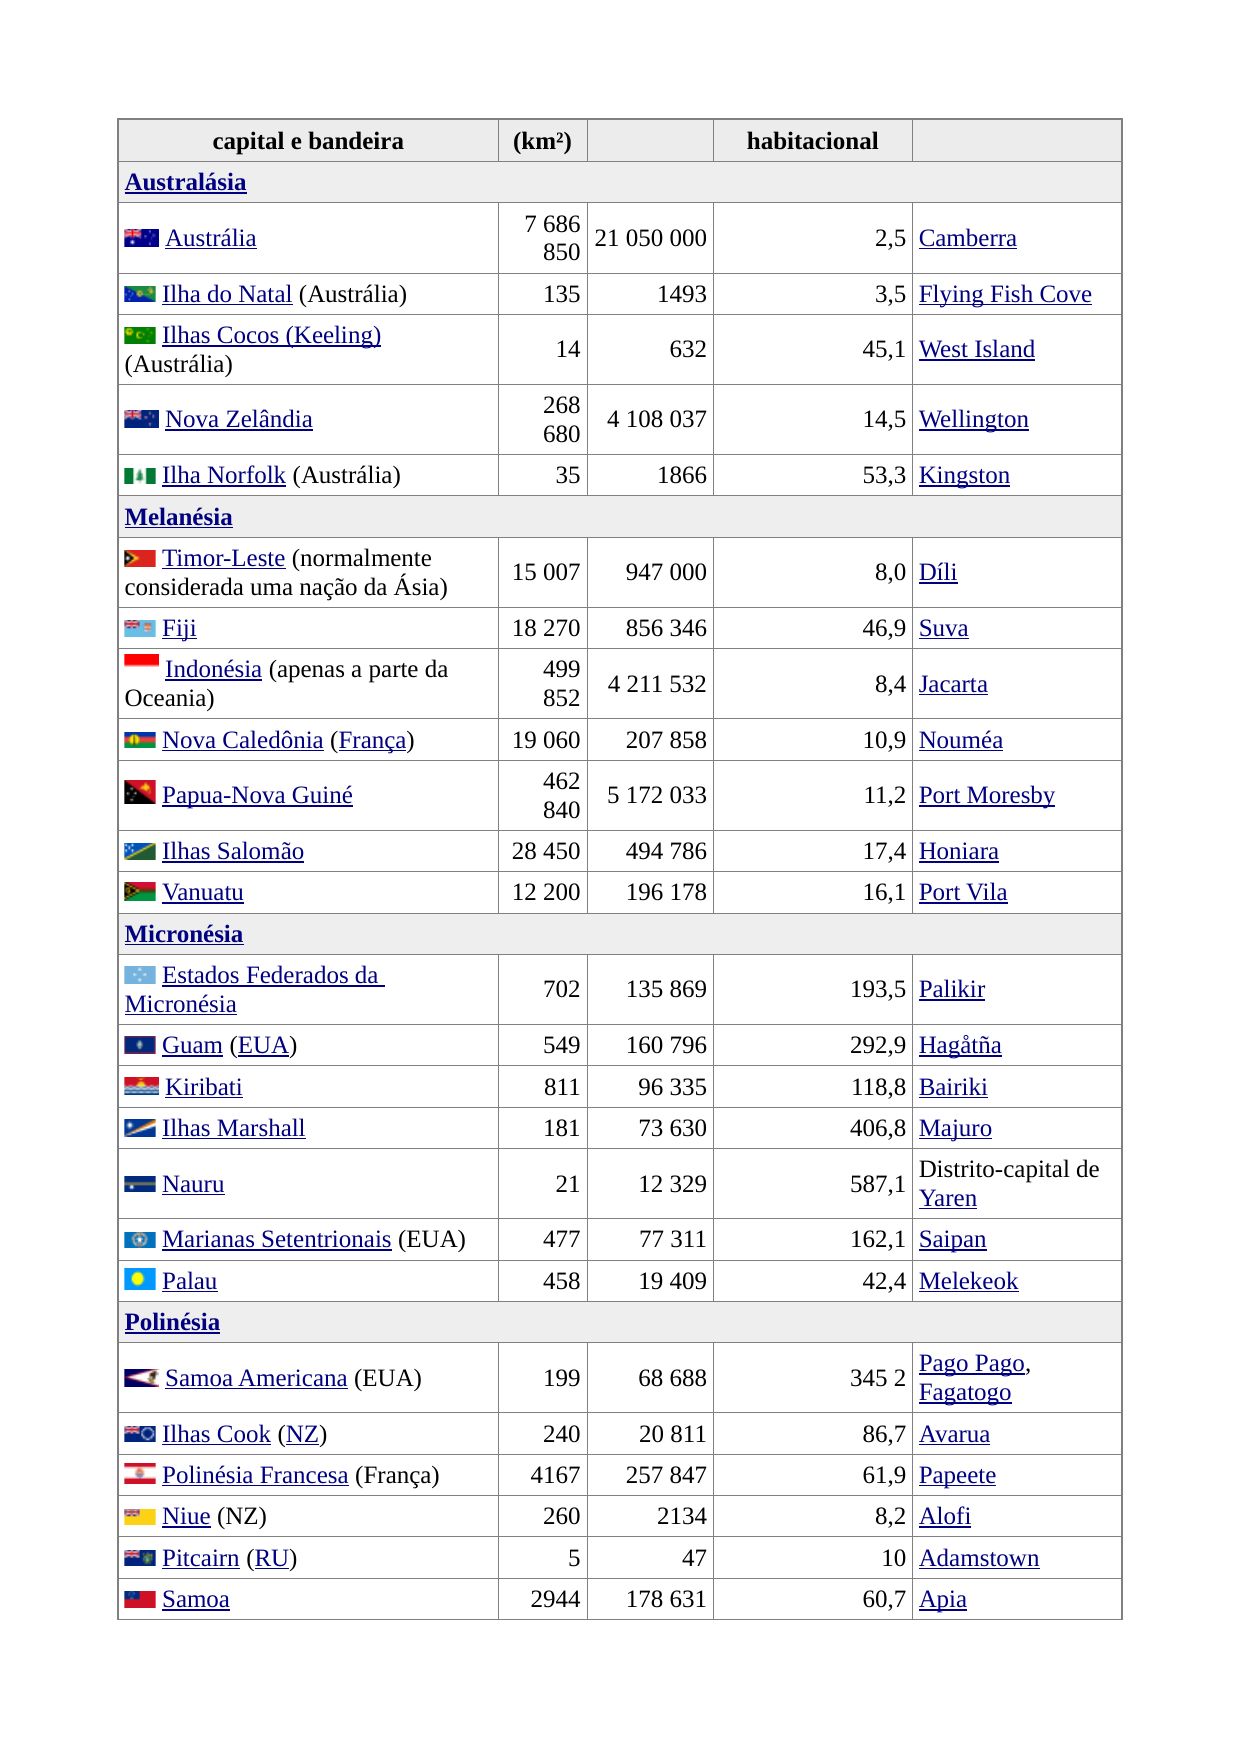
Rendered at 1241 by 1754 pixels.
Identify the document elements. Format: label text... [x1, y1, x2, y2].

table_cell 4 211 532 [588, 649, 713, 718]
table_cell 10,9 [714, 719, 912, 760]
table_cell 856 346 [588, 608, 713, 648]
table_cell 458 [499, 1261, 587, 1301]
table_cell 181 [499, 1108, 587, 1148]
table_cell 4167 [499, 1455, 587, 1495]
table_cell 135 869 [588, 955, 713, 1024]
table_cell Niue (NZ) [119, 1496, 498, 1536]
table_cell Apia [913, 1579, 1121, 1619]
table_cell Palikir [913, 955, 1121, 1024]
table_cell Majuro [913, 1108, 1121, 1148]
table_cell 86,7 [714, 1413, 912, 1454]
table_cell 46,9 [714, 608, 912, 648]
table_cell 260 [499, 1496, 587, 1536]
table_cell 35 [499, 455, 587, 495]
table_cell Díli [913, 538, 1121, 607]
table_cell Kiribati [119, 1066, 498, 1107]
picture [124, 843, 156, 860]
table_cell 118,8 [714, 1066, 912, 1107]
table_cell Suva [913, 608, 1121, 648]
picture [124, 1077, 159, 1095]
table_cell 14 [499, 315, 587, 384]
table_cell 42,4 [714, 1261, 912, 1301]
table_cell Pago Pago, Fagatogo [913, 1343, 1121, 1412]
table_cell Marianas Setentrionais (EUA) [119, 1219, 498, 1259]
table_cell Ilha do Natal (Austrália) [119, 274, 498, 314]
table_cell Vanuatu [119, 872, 498, 912]
picture [124, 1550, 156, 1566]
table_cell 199 [499, 1343, 587, 1412]
table_cell Samoa Americana (EUA) [119, 1343, 498, 1412]
table_cell 19 409 [588, 1261, 713, 1301]
picture [124, 1268, 156, 1290]
table_cell 14,5 [714, 385, 912, 454]
table_cell 292,9 [714, 1025, 912, 1065]
table_cell Camberra [913, 203, 1121, 272]
picture [124, 882, 156, 901]
table_cell 477 [499, 1219, 587, 1259]
table_cell 1493 [588, 274, 713, 314]
table_cell 947 000 [588, 538, 713, 607]
table_cell 162,1 [714, 1219, 912, 1259]
table_cell 4 108 037 [588, 385, 713, 454]
table_cell 268 680 [499, 385, 587, 454]
picture [124, 410, 159, 428]
table_cell 207 858 [588, 719, 713, 760]
table_cell 406,8 [714, 1108, 912, 1148]
table_cell Nova Zelândia [119, 385, 498, 454]
table_cell 12 329 [588, 1149, 713, 1218]
table_cell 587,1 [714, 1149, 912, 1218]
table_cell 19 060 [499, 719, 587, 760]
table_cell 12 200 [499, 872, 587, 912]
table_cell 5 [499, 1537, 587, 1578]
picture [124, 780, 156, 804]
table_cell Timor-Leste (normalmente considerada uma nação da Ásia) [119, 538, 498, 607]
table_header habitacional [714, 120, 912, 161]
picture [124, 620, 156, 637]
table_cell 632 [588, 315, 713, 384]
table_cell 47 [588, 1537, 713, 1578]
table_cell 7 686 850 [499, 203, 587, 272]
picture [124, 229, 159, 247]
picture [124, 550, 156, 567]
picture [124, 1426, 156, 1442]
table_cell 8,2 [714, 1496, 912, 1536]
table_cell Nauru [119, 1149, 498, 1218]
table_cell Melekeok [913, 1261, 1121, 1301]
table_cell 240 [499, 1413, 587, 1454]
table_cell Melanésia [119, 496, 1121, 537]
table_cell 549 [499, 1025, 587, 1065]
table_cell Australásia [119, 162, 1121, 202]
table_header [913, 120, 1121, 161]
picture [124, 468, 156, 484]
table_cell Estados Federados da Micronésia [119, 955, 498, 1024]
table_cell Avarua [913, 1413, 1121, 1454]
table_cell Saipan [913, 1219, 1121, 1259]
table_cell Alofi [913, 1496, 1121, 1536]
table_cell Port Moresby [913, 761, 1121, 830]
table_cell 18 270 [499, 608, 587, 648]
table_cell 811 [499, 1066, 587, 1107]
table_cell Distrito-capital de Yaren [913, 1149, 1121, 1218]
table_cell 16,1 [714, 872, 912, 912]
table_header (km²) [499, 120, 587, 161]
table_cell 196 178 [588, 872, 713, 912]
table_cell 73 630 [588, 1108, 713, 1148]
table_cell Kingston [913, 455, 1121, 495]
table_cell 60,7 [714, 1579, 912, 1619]
table_cell 8,4 [714, 649, 912, 718]
table_cell 10 [714, 1537, 912, 1578]
table_cell Palau [119, 1261, 498, 1301]
table_cell Ilha Norfolk (Austrália) [119, 455, 498, 495]
picture [124, 1036, 156, 1054]
table_cell 61,9 [714, 1455, 912, 1495]
picture [124, 327, 156, 344]
table_cell 53,3 [714, 455, 912, 495]
table_cell Ilhas Marshall [119, 1108, 498, 1148]
table_cell 3,5 [714, 274, 912, 314]
table_header [588, 120, 713, 161]
table_cell 28 450 [499, 831, 587, 871]
table_cell Papua-Nova Guiné [119, 761, 498, 830]
table_cell 494 786 [588, 831, 713, 871]
table_cell Port Vila [913, 872, 1121, 912]
table_cell Ilhas Cocos (Keeling) (Austrália) [119, 315, 498, 384]
table_cell 2944 [499, 1579, 587, 1619]
table_cell Papeete [913, 1455, 1121, 1495]
table_cell 160 796 [588, 1025, 713, 1065]
picture [124, 1591, 156, 1608]
table_cell 702 [499, 955, 587, 1024]
table_cell 21 050 000 [588, 203, 713, 272]
table_cell 5 172 033 [588, 761, 713, 830]
table_cell Honiara [913, 831, 1121, 871]
picture [124, 1176, 156, 1192]
picture [124, 1119, 156, 1137]
table_cell 11,2 [714, 761, 912, 830]
picture [124, 286, 156, 302]
table_cell 257 847 [588, 1455, 713, 1495]
table_cell Micronésia [119, 914, 1121, 954]
table_cell Guam (EUA) [119, 1025, 498, 1065]
table_cell 17,4 [714, 831, 912, 871]
table_cell 68 688 [588, 1343, 713, 1412]
picture [124, 1369, 159, 1387]
table_cell Pitcairn (RU) [119, 1537, 498, 1578]
table_cell 77 311 [588, 1219, 713, 1259]
table_cell 2134 [588, 1496, 713, 1536]
table_cell West Island [913, 315, 1121, 384]
table_cell 15 007 [499, 538, 587, 607]
table_header capital e bandeira [119, 120, 498, 161]
table_cell Ilhas Salomão [119, 831, 498, 871]
table_cell 462 840 [499, 761, 587, 830]
table_cell 2,5 [714, 203, 912, 272]
table_cell Bairiki [913, 1066, 1121, 1107]
picture [124, 1232, 156, 1248]
table_cell Ilhas Cook (NZ) [119, 1413, 498, 1454]
table_cell Wellington [913, 385, 1121, 454]
picture [124, 1463, 156, 1484]
picture [124, 1509, 156, 1525]
table_cell Austrália [119, 203, 498, 272]
table_cell Adamstown [913, 1537, 1121, 1578]
table_cell 193,5 [714, 955, 912, 1024]
table_cell Hagåtña [913, 1025, 1121, 1065]
table_cell Polinésia Francesa (França) [119, 1455, 498, 1495]
table_cell 1866 [588, 455, 713, 495]
table_cell Fiji [119, 608, 498, 648]
table_cell 96 335 [588, 1066, 713, 1107]
table_cell 45,1 [714, 315, 912, 384]
table_cell Jacarta [913, 649, 1121, 718]
table_cell Indonésia (apenas a parte da Oceania) [119, 649, 498, 718]
table_cell 178 631 [588, 1579, 713, 1619]
table_cell Samoa [119, 1579, 498, 1619]
table_cell 135 [499, 274, 587, 314]
picture [124, 654, 159, 678]
table_cell 8,0 [714, 538, 912, 607]
table_cell Nova Caledônia (França) [119, 719, 498, 760]
table_cell 20 811 [588, 1413, 713, 1454]
picture [124, 966, 156, 984]
table_cell 21 [499, 1149, 587, 1218]
table_cell Nouméa [913, 719, 1121, 760]
table_cell Polinésia [119, 1302, 1121, 1342]
table_cell 345 2 [714, 1343, 912, 1412]
table_cell Flying Fish Cove [913, 274, 1121, 314]
picture [124, 732, 156, 748]
table_cell 499 852 [499, 649, 587, 718]
